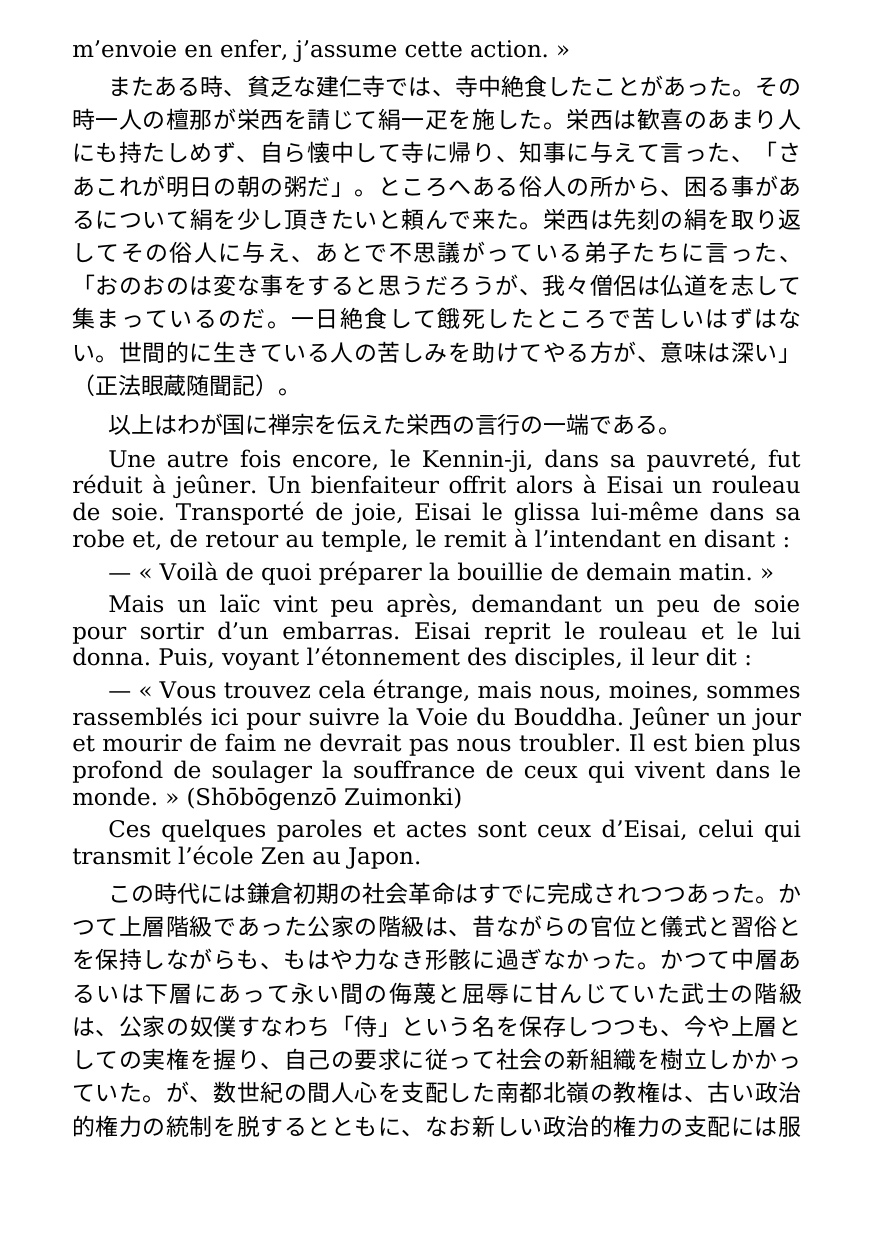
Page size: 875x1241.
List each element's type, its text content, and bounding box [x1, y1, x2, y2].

text m’envoie en enfer, j’assume cette action. » [72, 36, 802, 63]
text Mais un laïc vint peu après, demandant un peu de soie pour sortir d’un embarras. Eisai reprit le rouleau et le lui donna. Puis, voyant l’étonnement des disciples, il leur dit : [72, 591, 802, 671]
text 以上はわが国に禅宗を伝えた栄西の言行の一端である。 [72, 407, 802, 440]
text — « Vous trouvez cela étrange, mais nous, moines, sommes rassemblés ici pour suivre la Voie du Bouddha. Jeûner un jour et mourir de faim ne devrait pas nous troubler. Il est bien plus profond de soulager la souffrance de ceux qui vivent dans le monde. » (Shōbōgenzō Zuimonki) [72, 677, 802, 811]
text またある時、貧乏な建仁寺では、寺中絶食したことがあった。その時一人の檀那が栄西を請じて絹一疋を施した。栄西は歓喜のあまり人にも持たしめず、自ら懐中して寺に帰り、知事に与えて言った、「さあこれが明日の朝の粥だ」。ところへある俗人の所から、困る事があるについて絹を少し頂きたいと頼んで来た。栄西は先刻の絹を取り返してその俗人に与え、あとで不思議がっている弟子たちに言った、「おのおのは変な事をすると思うだろうが、我々僧侶は仏道を志して集まっているのだ。一日絶食して餓死したところで苦しいはずはない。世間的に生きている人の苦しみを助けてやる方が、意味は深い」（正法眼蔵随聞記）。 [72, 69, 802, 401]
text — « Voilà de quoi préparer la bouillie de demain matin. » [72, 559, 802, 585]
text この時代には鎌倉初期の社会革命はすでに完成されつつあった。かつて上層階級であった公家の階級は、昔ながらの官位と儀式と習俗とを保持しながらも、もはや力なき形骸に過ぎなかった。かつて中層あるいは下層にあって永い間の侮蔑と屈辱に甘んじていた武士の階級は、公家の奴僕すなわち「侍」という名を保存しつつも、今や上層としての実権を握り、自己の要求に従って社会の新組織を樹立しかかっていた。が、数世紀の間人心を支配した南都北嶺の教権は、古い政治的権力の統制を脱するとともに、なお新しい政治的権力の支配には服 [72, 876, 802, 1142]
text Une autre fois encore, le Kennin-ji, dans sa pauvreté, fut réduit à jeûner. Un bienfaiteur offrit alors à Eisai un rouleau de soie. Transporté de joie, Eisai le glissa lui-même dans sa robe et, de retour au temple, le remit à l’intendant en disant : [72, 446, 802, 553]
text Ces quelques paroles et actes sont ceux d’Eisai, celui qui transmit l’école Zen au Japon. [72, 816, 802, 870]
